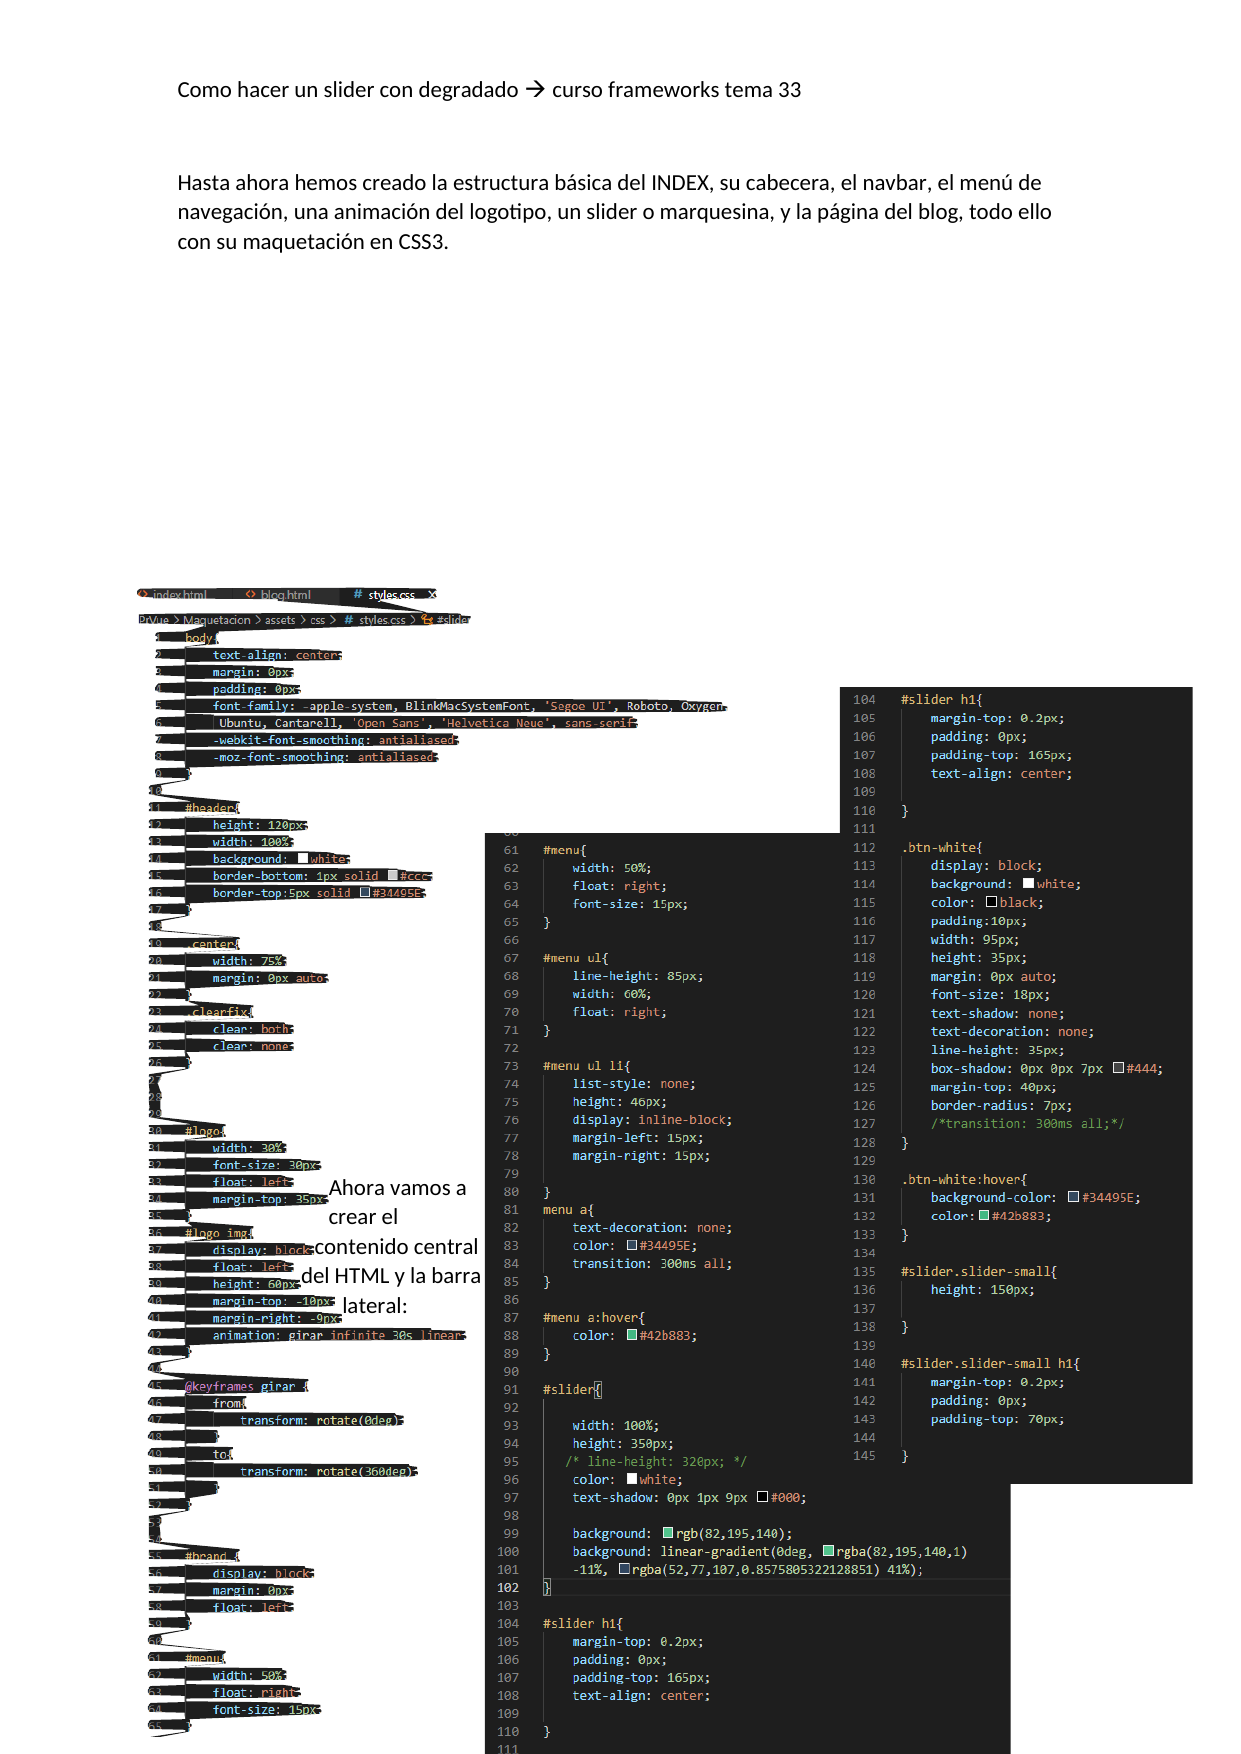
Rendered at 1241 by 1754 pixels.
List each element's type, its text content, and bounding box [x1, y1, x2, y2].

text Ahora vamos a crear el contenido central del HTML y la barra lateral: [187, 1173, 484, 1319]
text Como hacer un slider con degradado  curso frameworks tema 33 [177, 75, 1063, 103]
text Hasta ahora hemos creado la estructura básica del INDEX, su cabecera, el navbar, el menú de navegación, una animación del logotipo, un slider o marquesina, y la página del blog, todo ello con su maquetación en CSS3. [177, 168, 1063, 255]
